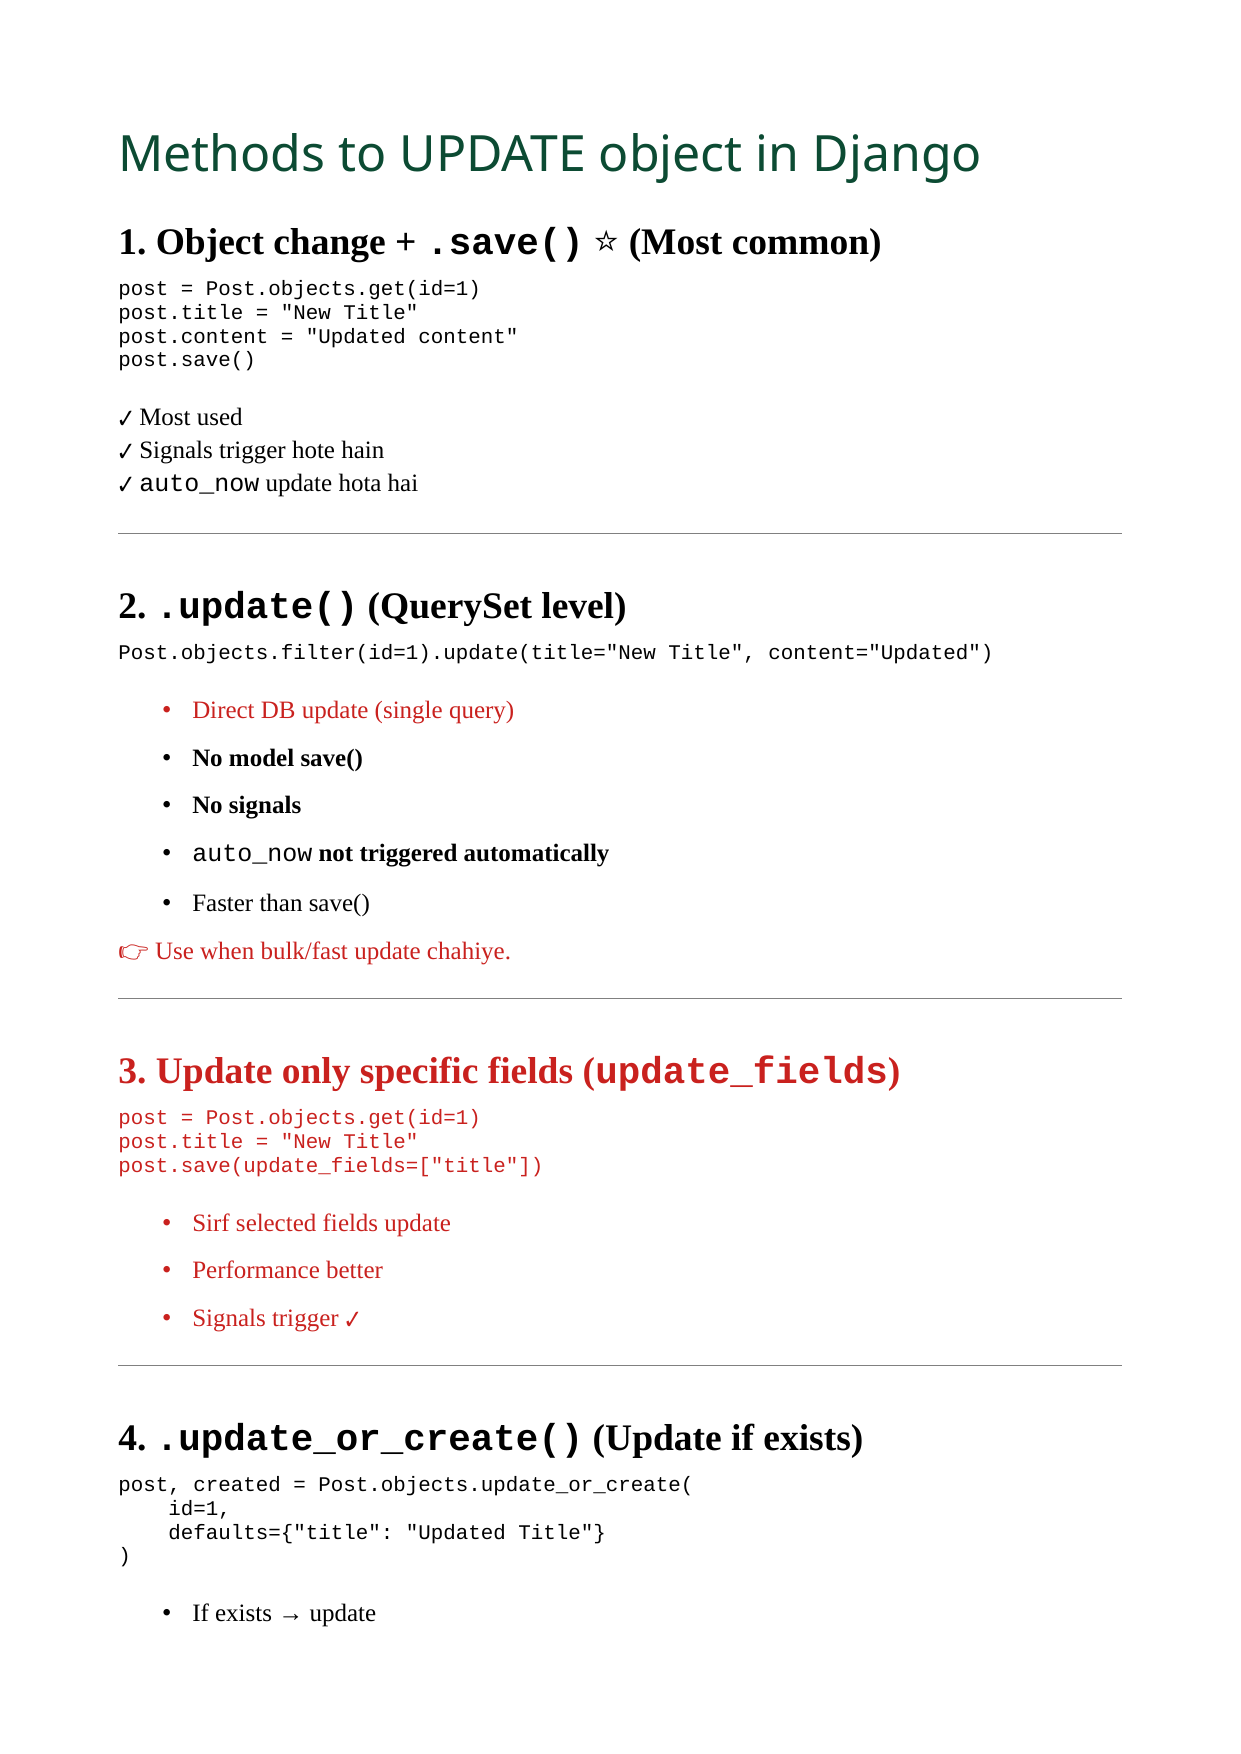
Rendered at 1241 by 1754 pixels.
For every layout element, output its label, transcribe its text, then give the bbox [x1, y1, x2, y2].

text ) [118, 1545, 1122, 1569]
list Faster than save() [162, 888, 1122, 917]
list Performance better [162, 1255, 1122, 1284]
subtitle 2. .update() (QuerySet level) 🔥 [118, 583, 1122, 630]
text 👉 Use when bulk/fast update chahiye. [118, 936, 1122, 964]
text ✔ Most used ✔ Signals trigger hote hain ✔ auto_now update hota hai [118, 402, 1122, 499]
list Sirf selected fields update [162, 1208, 1122, 1236]
text Post.objects.filter(id=1).update(title="New Title", content="Updated") [118, 642, 1122, 666]
list Signals trigger ✔ [162, 1303, 1122, 1332]
subtitle 3. Update only specific fields (update_fields) [118, 1048, 1122, 1095]
text post.content = "Updated content" [118, 326, 1122, 349]
text post = Post.objects.get(id=1) [118, 1107, 1122, 1131]
list No model save() [162, 743, 1122, 772]
text post = Post.objects.get(id=1) [118, 278, 1122, 302]
text defaults={"title": "Updated Title"} [118, 1522, 1122, 1545]
subtitle Methods to UPDATE object in Django [118, 118, 1122, 186]
list auto_now not triggered automatically [162, 838, 1122, 869]
text post.title = "New Title" [118, 1131, 1122, 1154]
text post.save(update_fields=["title"]) [118, 1154, 1122, 1178]
text id=1, [118, 1498, 1122, 1522]
text post, created = Post.objects.update_or_create( [118, 1474, 1122, 1498]
list No signals [162, 791, 1122, 819]
text post.title = "New Title" [118, 302, 1122, 326]
list If exists → update [162, 1598, 1122, 1627]
list Direct DB update (single query) [162, 695, 1122, 724]
subtitle 4. .update_or_create() (Update if exists) [118, 1416, 1122, 1462]
subtitle 1. Object change + .save() ⭐ (Most common) [118, 219, 1122, 266]
text post.save() [118, 349, 1122, 373]
